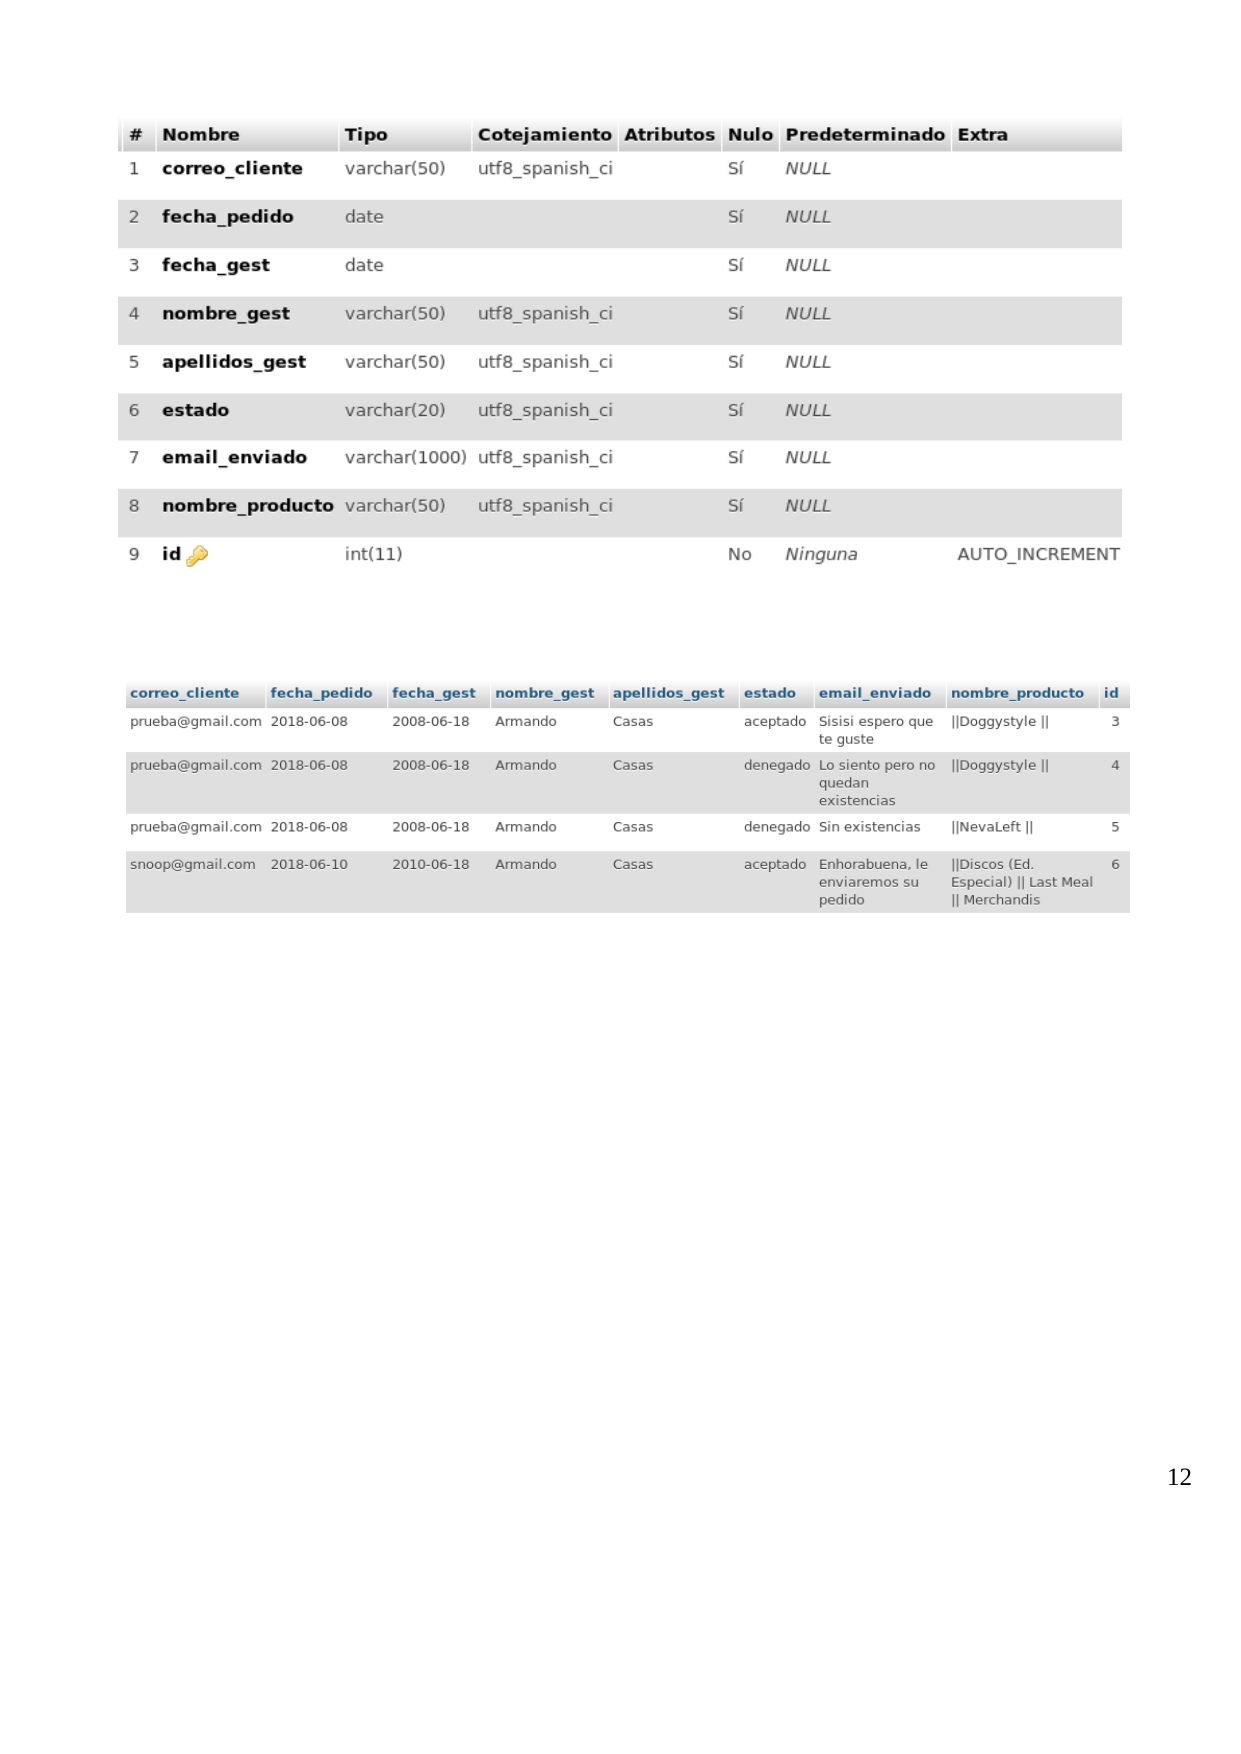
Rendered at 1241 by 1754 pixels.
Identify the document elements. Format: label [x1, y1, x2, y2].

picture [118, 118, 1123, 575]
picture [126, 679, 1130, 915]
